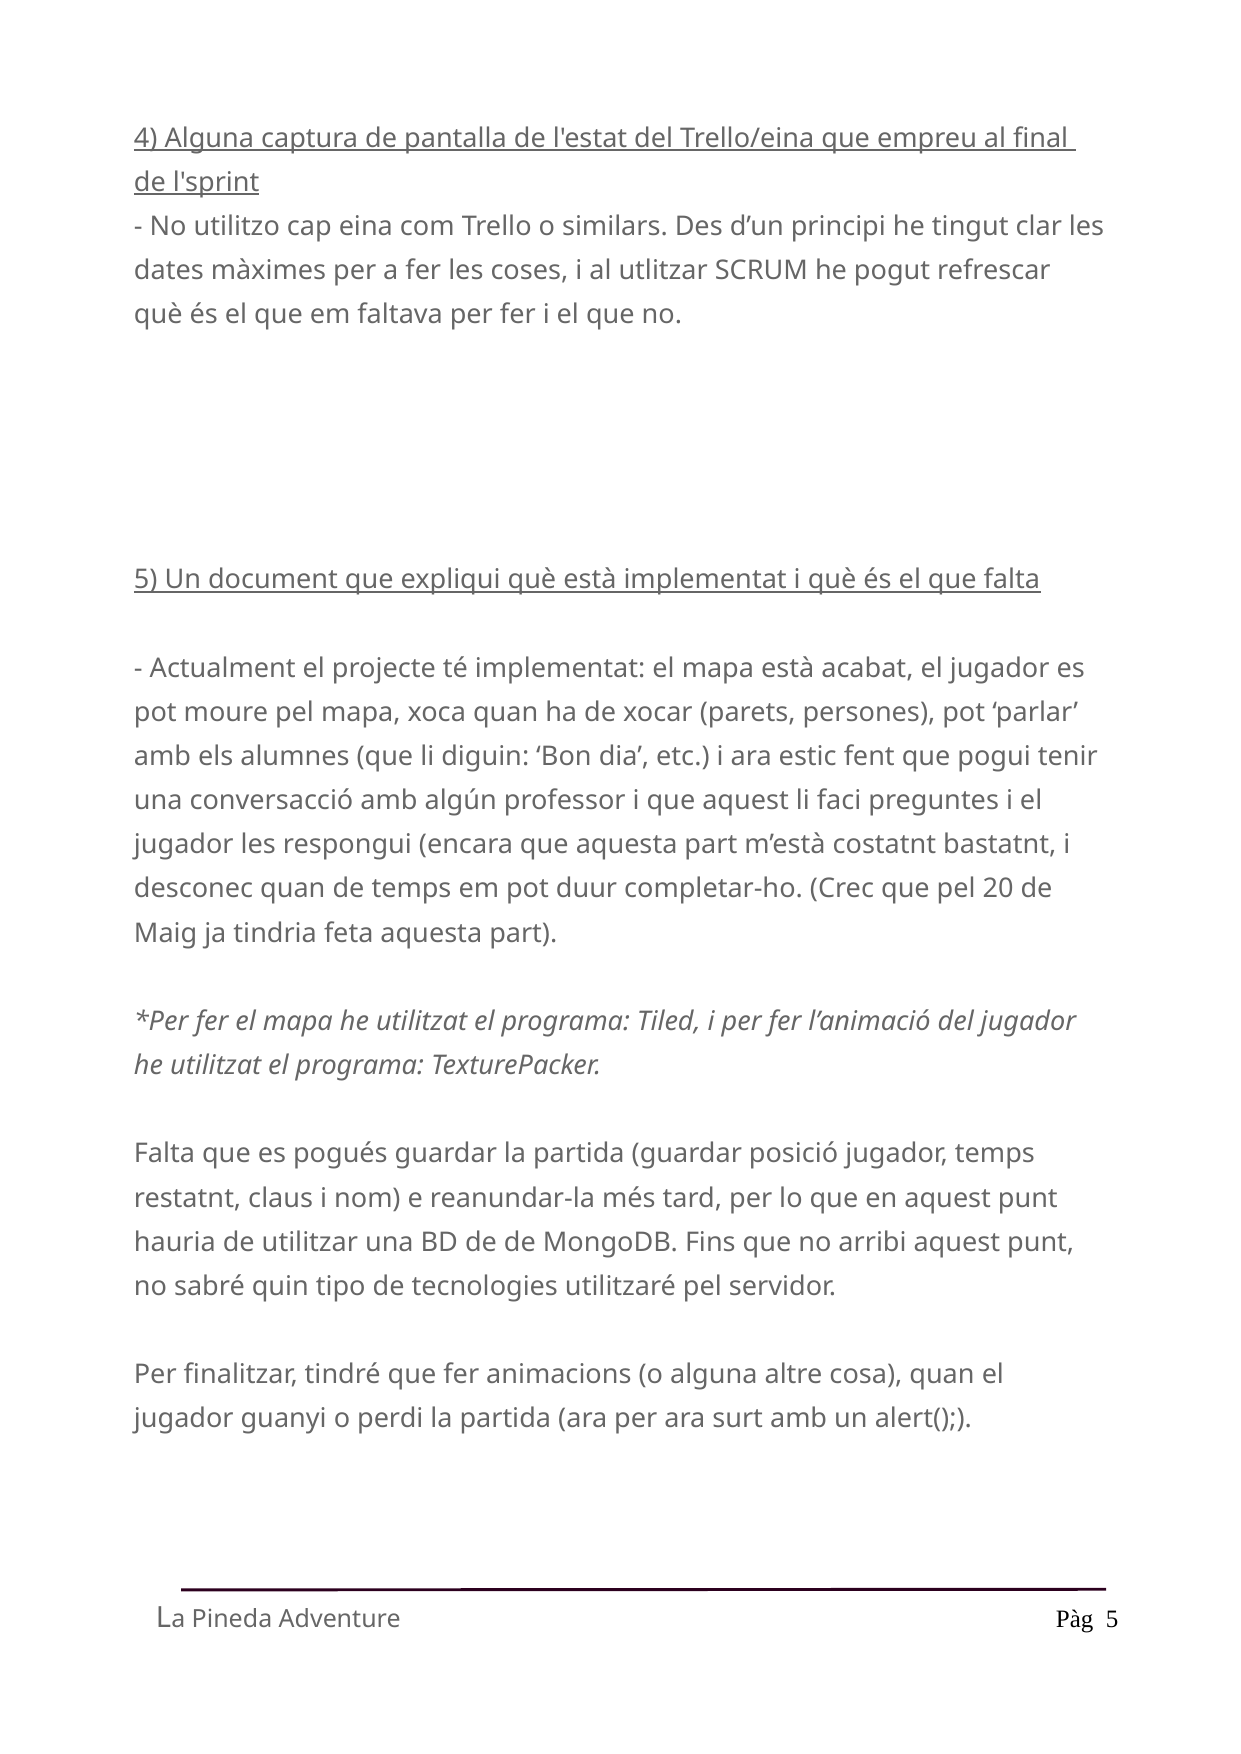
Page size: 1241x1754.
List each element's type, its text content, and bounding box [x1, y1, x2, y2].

text *Per fer el mapa he utilitzat el programa: Tiled, i per fer l’animació del jugador he utilitzat el programa: TexturePacker. [134, 1001, 1106, 1082]
text - No utilitzo cap eina com Trello o similars. Des d’un principi he tingut clar les dates màximes per a fer les coses, i al utlitzar SCRUM he pogut refrescar què és el que em faltava per fer i el que no. [134, 206, 1106, 332]
text Per finalitzar, tindré que fer animacions (o alguna altre cosa), quan el jugador guanyi o perdi la partida (ara per ara surt amb un alert();). [134, 1355, 1106, 1436]
text Falta que es pogués guardar la partida (guardar posició jugador, temps restatnt, claus i nom) e reanundar-la més tard, per lo que en aquest punt hauria de utilitzar una BD de de MongoDB. Fins que no arribi aquest punt, no sabré quin tipo de tecnologies utilitzaré pel servidor. [134, 1134, 1106, 1303]
text 5) Un document que expliqui què està implementat i què és el que falta [134, 560, 1106, 597]
text 4) Alguna captura de pantalla de l'estat del Trello/eina que empreu al final de l'sprint [134, 118, 1106, 199]
text - Actualment el projecte té implementat: el mapa està acabat, el jugador es pot moure pel mapa, xoca quan ha de xocar (parets, persones), pot ‘parlar’ amb els alumnes (que li diguin: ‘Bon dia’, etc.) i ara estic fent que pogui tenir una conversacció amb algún professor i que aquest li faci preguntes i el jugador les respongui (encara que aquesta part m’està costatnt bastatnt, i desconec quan de temps em pot duur completar-ho. (Crec que pel 20 de Maig ja tindria feta aquesta part). [134, 648, 1106, 950]
